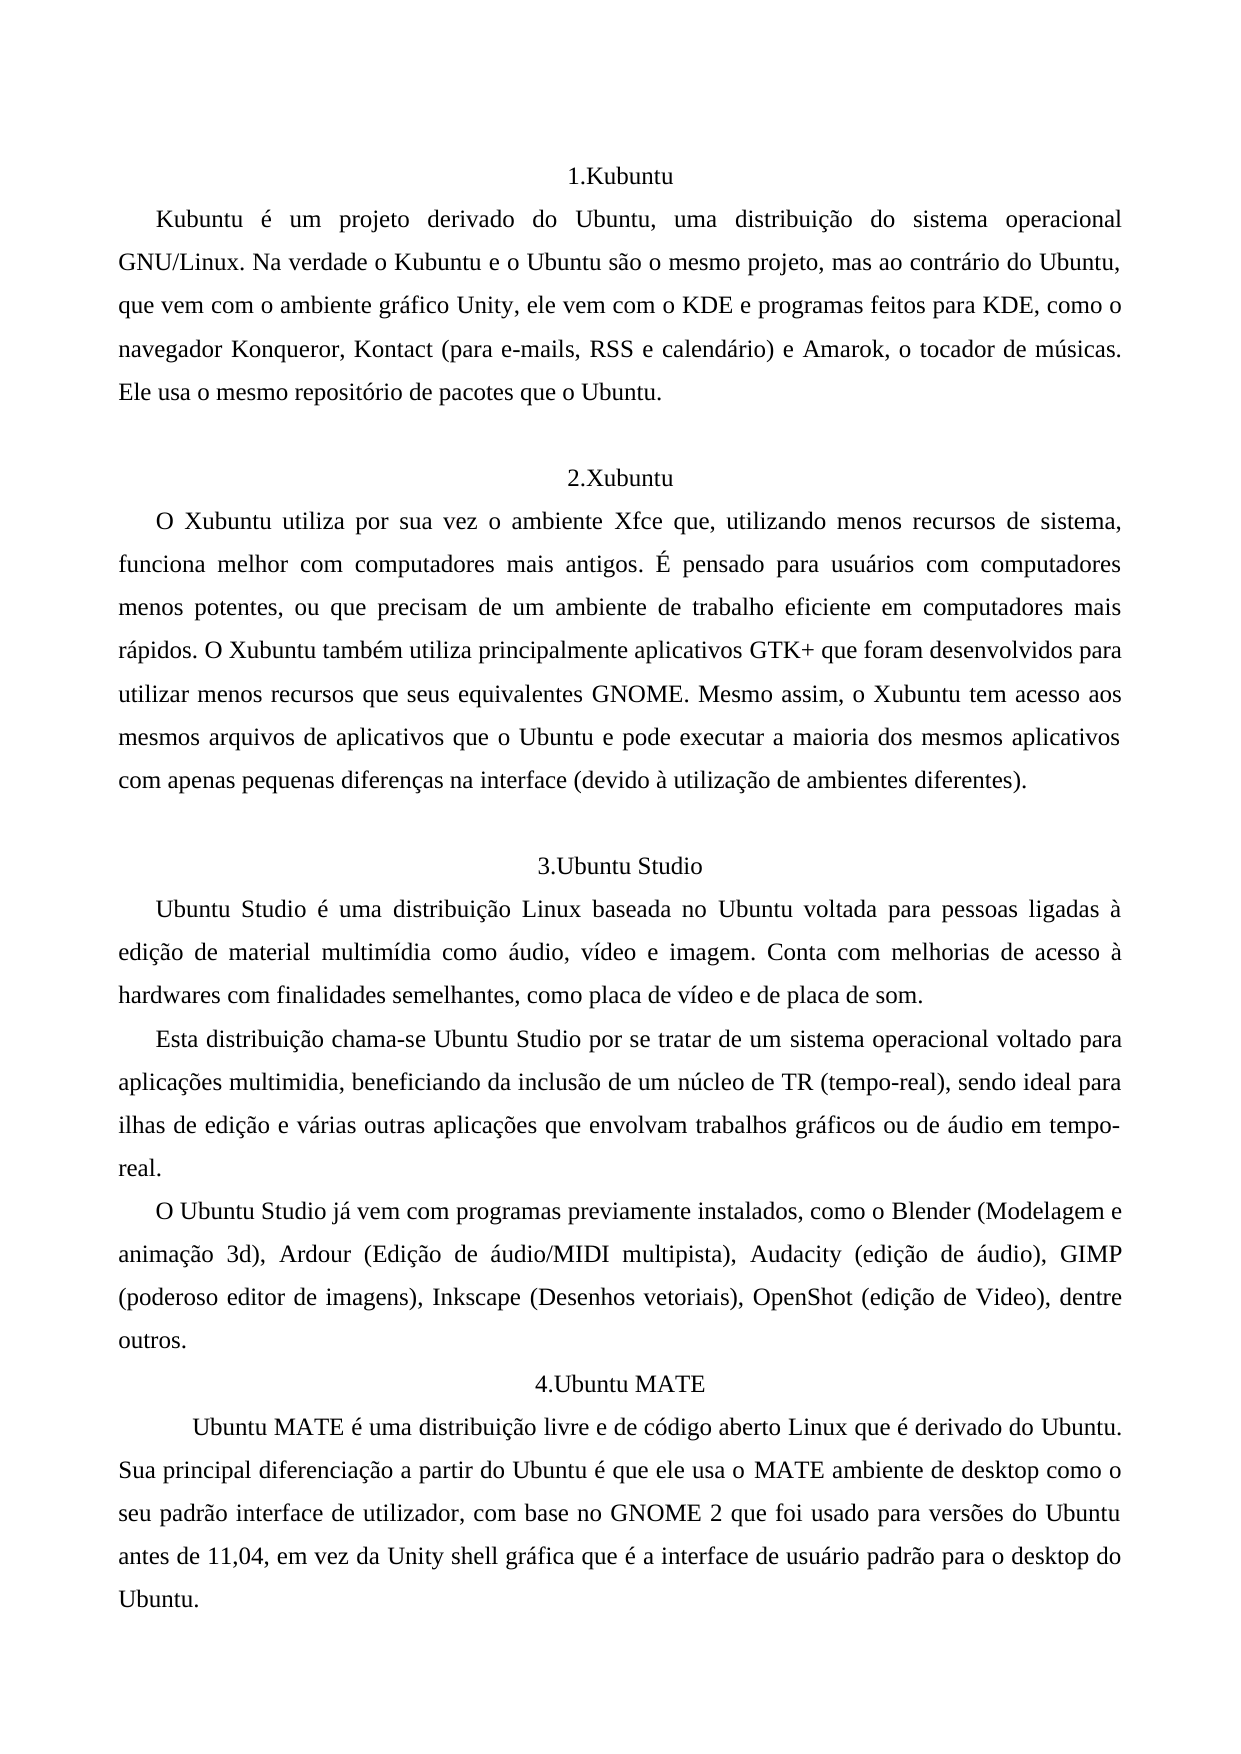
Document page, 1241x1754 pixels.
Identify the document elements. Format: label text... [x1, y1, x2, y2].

text Ubuntu Studio é uma distribuição Linux baseada no Ubuntu voltada para pessoas ligadas à edição de material multimídia como áudio, vídeo e imagem. Conta com melhorias de acesso à hardwares com finalidades semelhantes, como placa de vídeo e de placa de som. [118, 894, 1122, 1009]
text 2.Xubuntu [118, 463, 1122, 492]
text Ubuntu MATE é uma distribuição livre e de código aberto Linux que é derivado do Ubuntu. Sua principal diferenciação a partir do Ubuntu é que ele usa o MATE ambiente de desktop como o seu padrão interface de utilizador, com base no GNOME 2 que foi usado para versões do Ubuntu antes de 11,04, em vez da Unity shell gráfica que é a interface de usuário padrão para o desktop do Ubuntu. [118, 1412, 1122, 1613]
text Esta distribuição chama-se Ubuntu Studio por se tratar de um sistema operacional voltado para aplicações multimidia, beneficiando da inclusão de um núcleo de TR (tempo-real), sendo ideal para ilhas de edição e várias outras aplicações que envolvam trabalhos gráficos ou de áudio em tempo-real. [118, 1024, 1122, 1182]
text O Xubuntu utiliza por sua vez o ambiente Xfce que, utilizando menos recursos de sistema, funciona melhor com computadores mais antigos. É pensado para usuários com computadores menos potentes, ou que precisam de um ambiente de trabalho eficiente em computadores mais rápidos. O Xubuntu também utiliza principalmente aplicativos GTK+ que foram desenvolvidos para utilizar menos recursos que seus equivalentes GNOME. Mesmo assim, o Xubuntu tem acesso aos mesmos arquivos de aplicativos que o Ubuntu e pode executar a maioria dos mesmos aplicativos com apenas pequenas diferenças na interface (devido à utilização de ambientes diferentes). [118, 506, 1122, 794]
text 4.Ubuntu MATE [118, 1369, 1122, 1397]
text 3.Ubuntu Studio [118, 851, 1122, 880]
text 1.Kubuntu [118, 161, 1122, 190]
text O Ubuntu Studio já vem com programas previamente instalados, como o Blender (Modelagem e animação 3d), Ardour (Edição de áudio/MIDI multipista), Audacity (edição de áudio), GIMP (poderoso editor de imagens), Inkscape (Desenhos vetoriais), OpenShot (edição de Video), dentre outros. [118, 1196, 1122, 1354]
text Kubuntu é um projeto derivado do Ubuntu, uma distribuição do sistema operacional GNU/Linux. Na verdade o Kubuntu e o Ubuntu são o mesmo projeto, mas ao contrário do Ubuntu, que vem com o ambiente gráfico Unity, ele vem com o KDE e programas feitos para KDE, como o navegador Konqueror, Kontact (para e-mails, RSS e calendário) e Amarok, o tocador de músicas. Ele usa o mesmo repositório de pacotes que o Ubuntu. [118, 204, 1122, 406]
